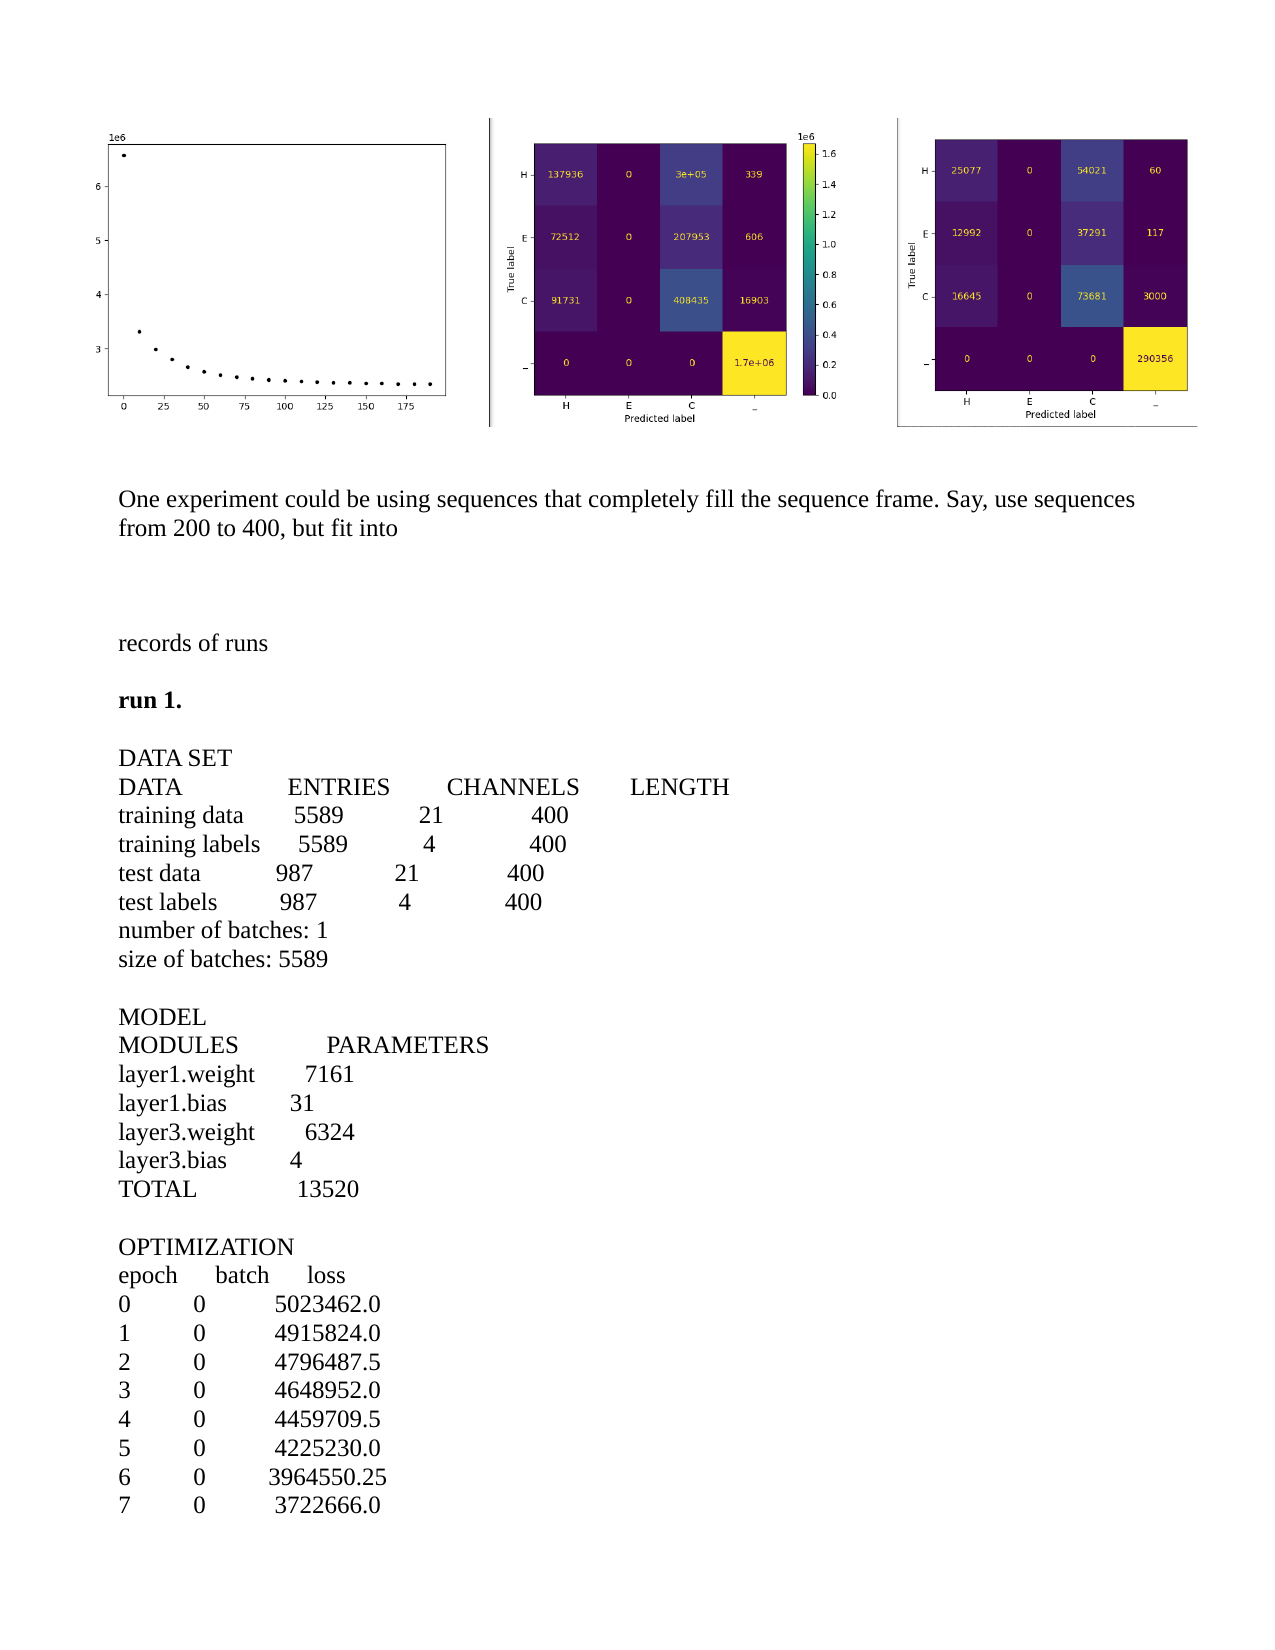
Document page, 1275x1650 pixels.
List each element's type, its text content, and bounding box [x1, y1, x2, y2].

text training labels 5589 4 400 [118, 829, 1157, 858]
text OPTIMIZATION [118, 1232, 1157, 1260]
text DATA SET [118, 743, 1157, 772]
text test data 987 21 400 [118, 858, 1157, 887]
text 4 0 4459709.5 [118, 1404, 1157, 1433]
text MODEL [118, 1002, 1157, 1030]
text MODULES PARAMETERS [118, 1030, 1157, 1059]
text layer3.weight 6324 [118, 1117, 1157, 1145]
picture [77, 118, 1198, 427]
text layer1.weight 7161 [118, 1059, 1157, 1088]
text 7 0 3722666.0 [118, 1490, 1157, 1519]
text layer1.bias 31 [118, 1088, 1157, 1117]
text TOTAL 13520 [118, 1174, 1157, 1203]
text 3 0 4648952.0 [118, 1375, 1157, 1404]
text 6 0 3964550.25 [118, 1462, 1157, 1490]
text layer3.bias 4 [118, 1145, 1157, 1174]
text epoch batch loss [118, 1260, 1157, 1289]
text training data 5589 21 400 [118, 800, 1157, 829]
text run 1. [118, 685, 1157, 714]
text test labels 987 4 400 [118, 887, 1157, 915]
text 2 0 4796487.5 [118, 1347, 1157, 1375]
text number of batches: 1 [118, 915, 1157, 944]
text size of batches: 5589 [118, 944, 1157, 973]
text 5 0 4225230.0 [118, 1433, 1157, 1462]
text One experiment could be using sequences that completely fill the sequence frame. Say, use sequences from 200 to 400, but fit into [118, 484, 1157, 542]
text records of runs [118, 628, 1157, 657]
text DATA ENTRIES CHANNELS LENGTH [118, 772, 1157, 800]
text 1 0 4915824.0 [118, 1318, 1157, 1347]
text 0 0 5023462.0 [118, 1289, 1157, 1318]
